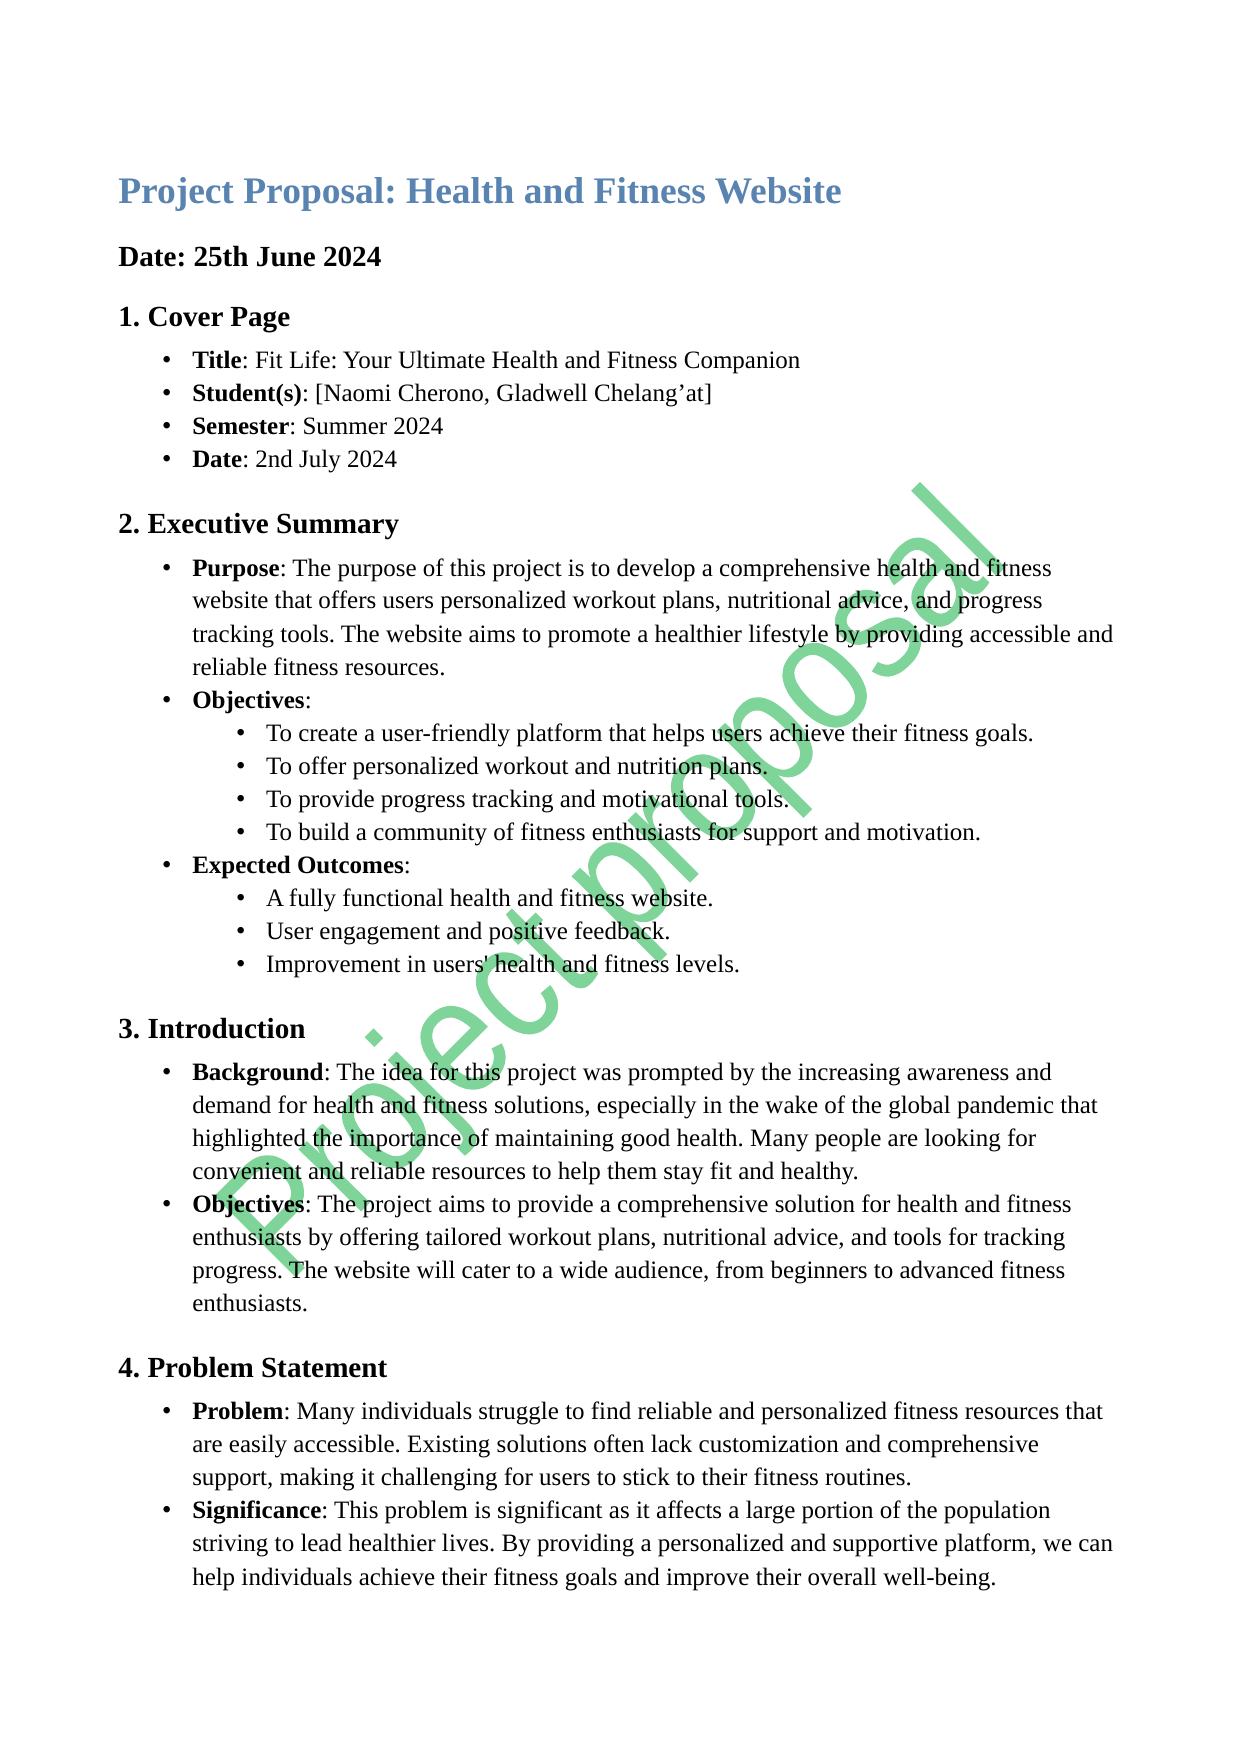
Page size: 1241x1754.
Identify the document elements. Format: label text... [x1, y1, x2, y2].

list Objectives: [162, 685, 803, 713]
list Improvement in users' health [236, 949, 562, 978]
list To provide progress tracking and motivational tools. [683, 784, 743, 812]
list To create a user-friendly platform that helps users achieve their fitness goals. [236, 718, 734, 746]
list Significance: This problem is significant as it affects a large portion of the population striving to lead healthier lives. By providing a personalized and supportive platform, we can help individuals achieve their fitness goals and improve their overall well-being. [162, 1496, 1122, 1590]
list [676, 850, 1122, 878]
list [862, 685, 1122, 713]
list To create a user-friendly platform that helps users achieve their fitness goals. [795, 718, 1122, 746]
subtitle 4. Problem Statement [118, 1350, 1122, 1384]
subtitle Date: 25th June 2024 [118, 239, 1122, 272]
list To build a community of fitness enthusiasts for support and motivation. [236, 817, 652, 846]
list To provide progress tracking and motivational tools. [789, 784, 1122, 812]
subtitle [946, 507, 1122, 540]
subtitle 3. Introduction [118, 1011, 434, 1044]
subtitle 1. Cover Page [118, 299, 1122, 333]
list A fully functional health and fitness website. [236, 883, 606, 912]
list A fully functional health and fitness website. [601, 883, 654, 912]
list To provide progress tracking and motivational tools. [747, 784, 796, 812]
list A fully functional health and fitness website. [664, 883, 1122, 912]
list To offer personalized workout and nutrition plans. [781, 751, 1122, 779]
list To build a community of fitness enthusiasts for support and motivation. [653, 817, 1122, 846]
list To provide progress tracking and motivational tools. [236, 784, 680, 812]
subtitle Project Proposal: Health and Fitness Website [118, 168, 1122, 212]
list [799, 685, 854, 713]
list [597, 856, 643, 878]
list Expected Outcomes: [162, 850, 594, 878]
list Date: 2nd July 2024 [162, 444, 1122, 473]
subtitle 2. Executive Summary [118, 507, 959, 540]
list Purpose: The purpose of this project is to develop a comprehensive health and fitness website that offers users personalized workout plans, nutritional advice, and progress tracking tools. The website aims to promote a healthier lifestyle by providing accessible and reliable fitness resources. [162, 553, 1122, 680]
list Title: Fit Life: Your Ultimate Health and Fitness Companion [162, 345, 1122, 374]
list Student(s): [Naomi Cherono, Gladwell Chelang’at] [162, 378, 1122, 407]
list [635, 850, 684, 878]
list To offer personalized workout and nutrition plans. [236, 751, 763, 779]
subtitle [433, 1018, 469, 1044]
subtitle [470, 1011, 1122, 1044]
list Problem: Many individuals struggle to find reliable and personalized fitness resources that are easily accessible. Existing solutions often lack customization and comprehensive support, making it challenging for users to stick to their fitness routines. [162, 1396, 1122, 1491]
list User engagement and positive feedback. [236, 916, 516, 944]
list User engagement and positive feedback. [637, 916, 1122, 944]
list Objectives: The project aims to provide a comprehensive solution for health and fitness enthusiasts by offering tailored workout plans, nutritional advice, and tools for tracking progress. The website will cater to a wide audience, from beginners to advanced fitness enthusiasts. [162, 1189, 1122, 1317]
list Background: The idea for this project was prompted by the increasing awareness and demand for health and fitness solutions, especially in the wake of the global pandemic that highlighted the importance of maintaining good health. Many people are looking for convenient and reliable resources to help them stay fit and healthy. [162, 1057, 1122, 1185]
list User engagement and positive feedback. [535, 916, 638, 944]
list and fitness levels. [554, 949, 1122, 978]
list Semester: Summer 2024 [162, 411, 1122, 440]
